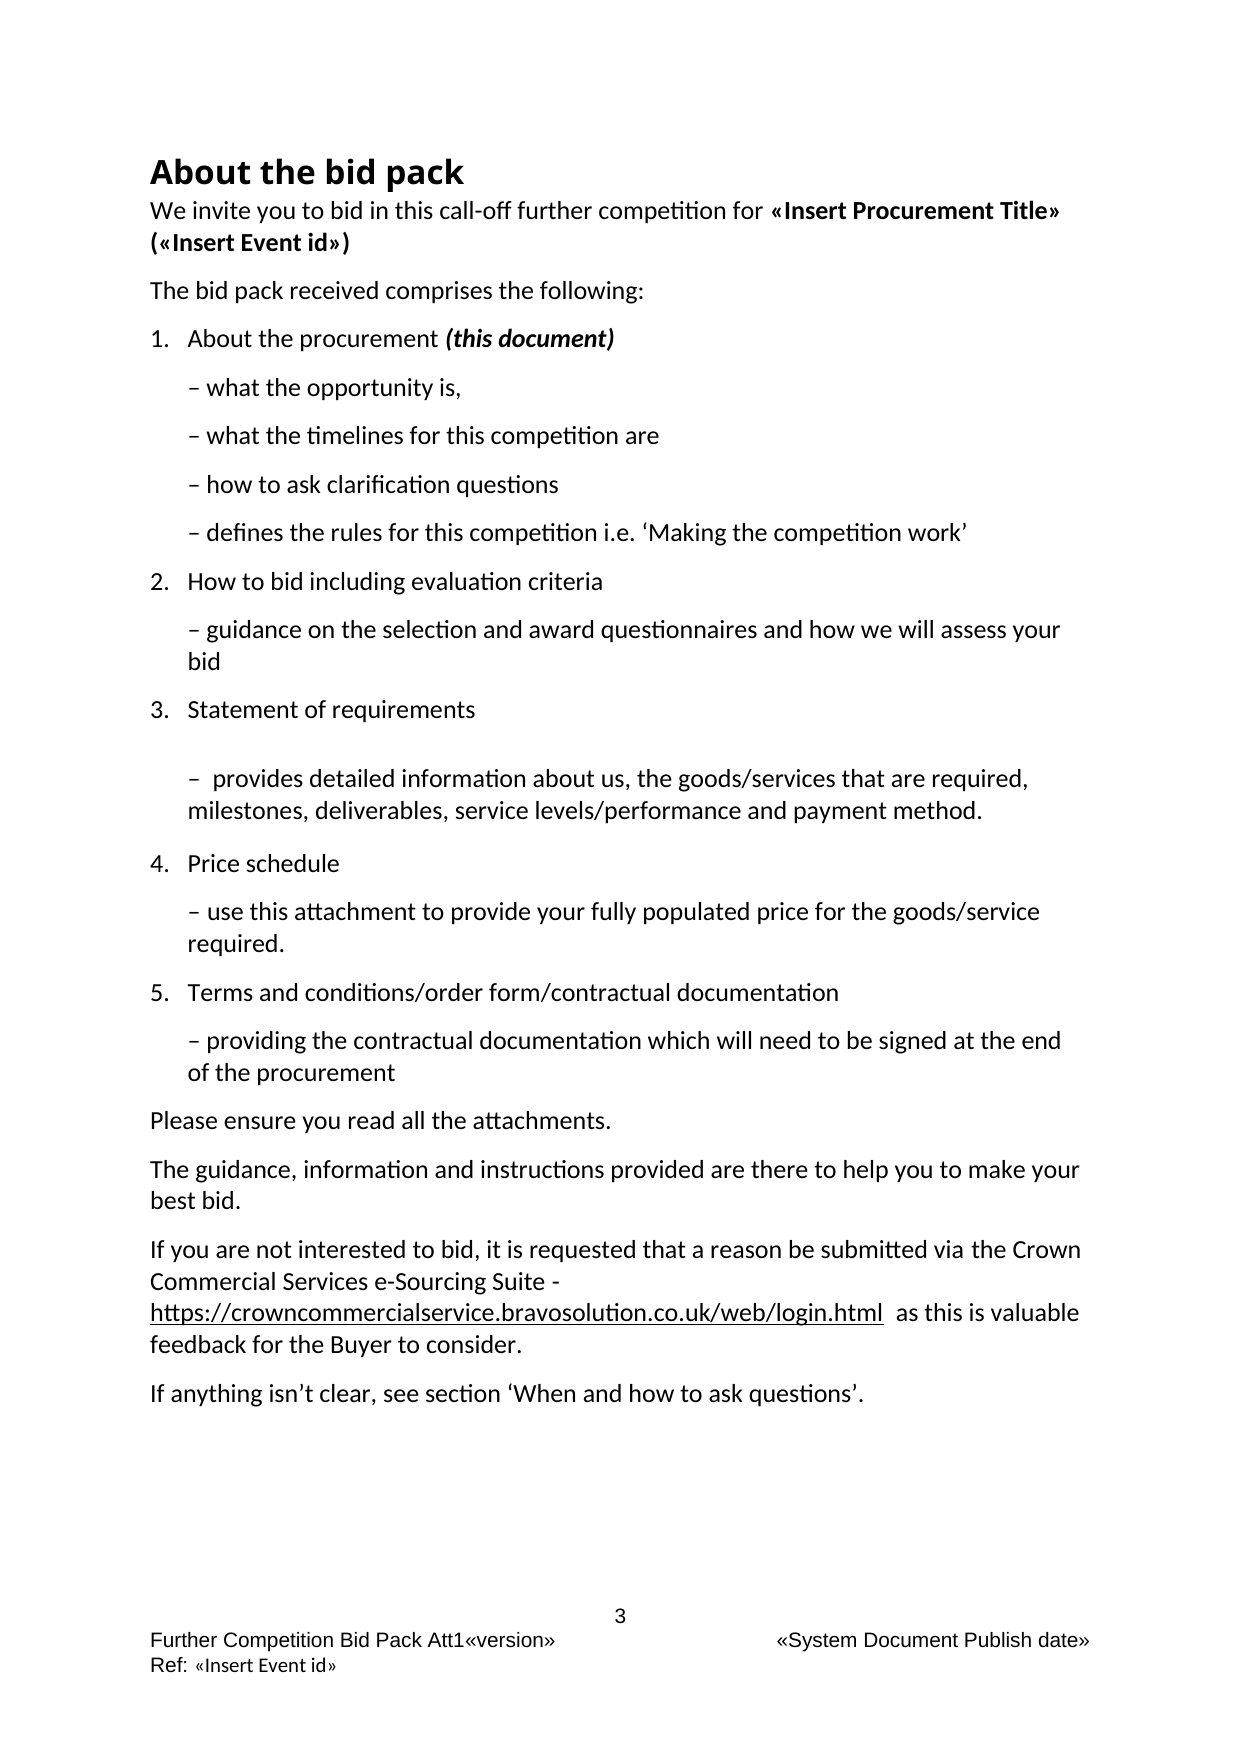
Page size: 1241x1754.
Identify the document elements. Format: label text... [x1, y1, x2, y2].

text – provides detailed information about us, the goods/services that are required, milestones, deliverables, service levels/performance and payment method. [187, 763, 1090, 826]
text The bid pack received comprises the following: [150, 274, 1090, 306]
list – use this attachment to provide your fully populated price for the goods/service required. [187, 895, 1090, 959]
text – guidance on the selection and award questionnaires and how we will assess your bid [187, 613, 1090, 677]
text We invite you to bid in this call-off further competition for «Insert Procurement Title» («Insert Event id») [150, 194, 1090, 257]
list Terms and conditions/order form/contractual documentation [150, 976, 1090, 1007]
text – how to ask clarification questions [187, 468, 1090, 499]
text Please ensure you read all the attachments. [150, 1104, 1090, 1136]
list How to bid including evaluation criteria [150, 565, 1090, 596]
list – providing the contractual documentation which will need to be signed at the end of the procurement [187, 1024, 1090, 1088]
text If you are not interested to bid, it is requested that a reason be submitted via the Crown Commercial Services e-Sourcing Suite - https://crowncommercialservice.bravosolution.co.uk/web/login.html as this is valuable feedback for the Buyer to consider. [150, 1233, 1090, 1360]
list About the procurement (this document) [150, 322, 1090, 354]
text – what the opportunity is, [187, 371, 1090, 403]
list Statement of requirements [150, 693, 1090, 725]
text – what the timelines for this competition are [187, 419, 1090, 451]
text – defines the rules for this competition i.e. ‘Making the competition work’ [187, 516, 1090, 548]
subtitle About the bid pack [150, 148, 1090, 194]
text If anything isn’t clear, see section ‘When and how to ask questions’. [150, 1377, 1090, 1408]
text The guidance, information and instructions provided are there to help you to make your best bid. [150, 1153, 1090, 1216]
list Price schedule [150, 847, 1090, 879]
